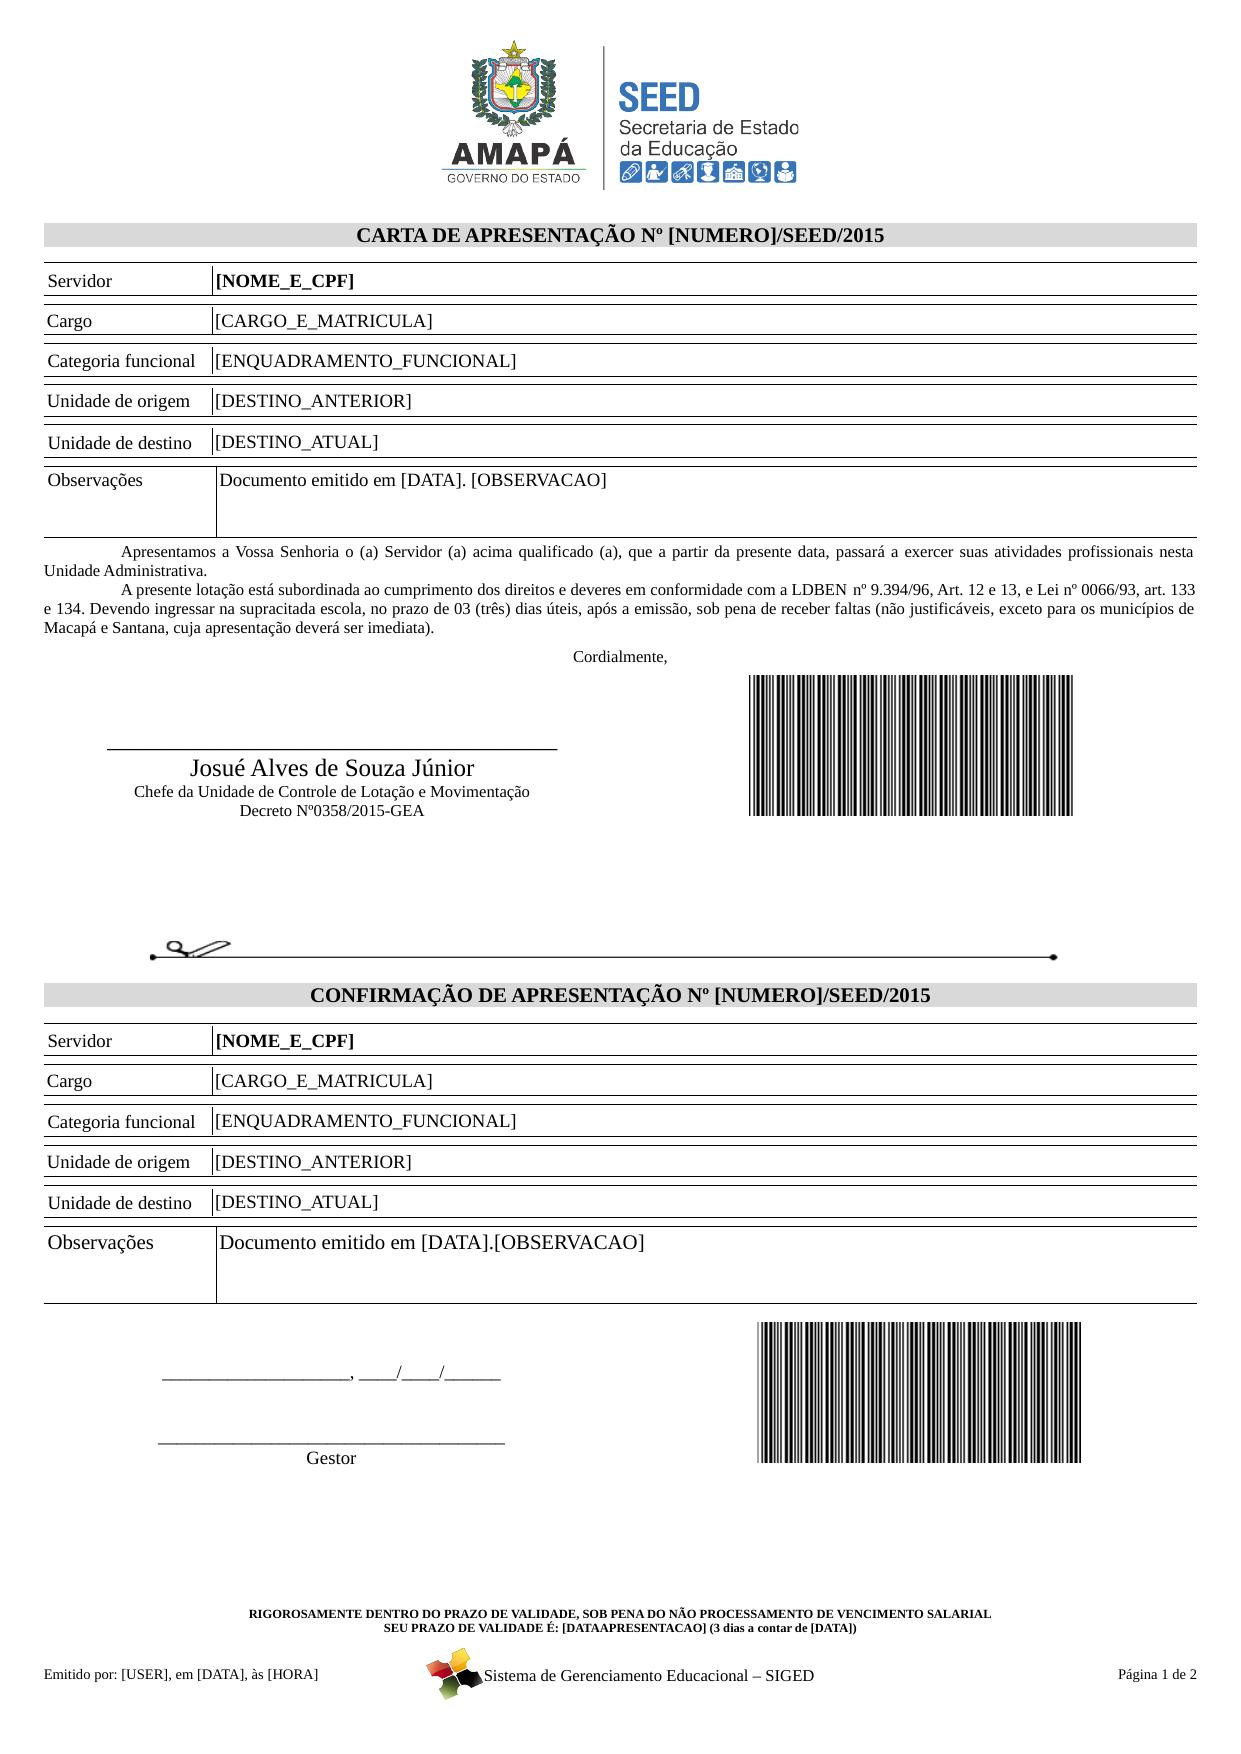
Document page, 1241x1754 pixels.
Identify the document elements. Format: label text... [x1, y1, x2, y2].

table_header CARTA DE APRESENTAÇÃO Nº [NUMERO]/SEED/2015 Servidor [NOME_E_CPF] Cargo [CARGO_E_MATRICULA] Categoria funcional [ENQUADRAMENTO_FUNCIONAL] Unidade de origem [DESTINO_ANTERIOR] Unidade de destino [DESTINO_ATUAL] Apresentamos a Vossa Senhoria o (a) Servidor (a) acima qualificado (a), que a partir da presente data, passará a exercer suas atividades profissionais nesta Unidade Administrativa. A presente lotação está subordinada ao cumprimento dos direitos e deveres em conformidade com a LDBEN nº 9.394/96, Art. 12 e 13, e Lei nº 0066/93, art. 133 e 134. Devendo ingressar na supracitada escola, no prazo de 03 (três) dias úteis, após a emissão, sob pena de receber faltas (não justificáveis, exceto para os municípios de Macapá e Santana, cuja apresentação deverá ser imediata). Cordialmente, ____________________________________ Josué Alves de Souza Júnior Chefe da Unidade de Controle de Lotação e Movimentação Decreto Nº0358/2015-GEA [38, 217, 1203, 937]
table_cell [38, 937, 1203, 963]
table_header Documento emitido em [DATA].[OBSERVACAO] [217, 1227, 1197, 1303]
picture [749, 675, 1073, 816]
picture [425, 1648, 484, 1700]
table_header Documento emitido em [DATA]. [OBSERVACAO] [217, 467, 1197, 537]
table_header CONFIRMAÇÃO DE APRESENTAÇÃO Nº [NUMERO]/SEED/2015 Servidor [NOME_E_CPF] Cargo [CARGO_E_MATRICULA] Categoria funcional [ENQUADRAMENTO_FUNCIONAL] Unidade de origem [DESTINO_ANTERIOR] Unidade de destino [DESTINO_ATUAL] [38, 977, 1203, 1322]
table_header Observações [44, 1227, 216, 1303]
table_header [38, 212, 1202, 217]
table_cell [38, 964, 1203, 972]
table_header Observações [44, 467, 216, 537]
picture [757, 1322, 1081, 1463]
table_header ____________________, ____/____/______ _____________________________________ Gestor [38, 1323, 1203, 1474]
picture [441, 40, 799, 190]
picture [149, 940, 1059, 964]
